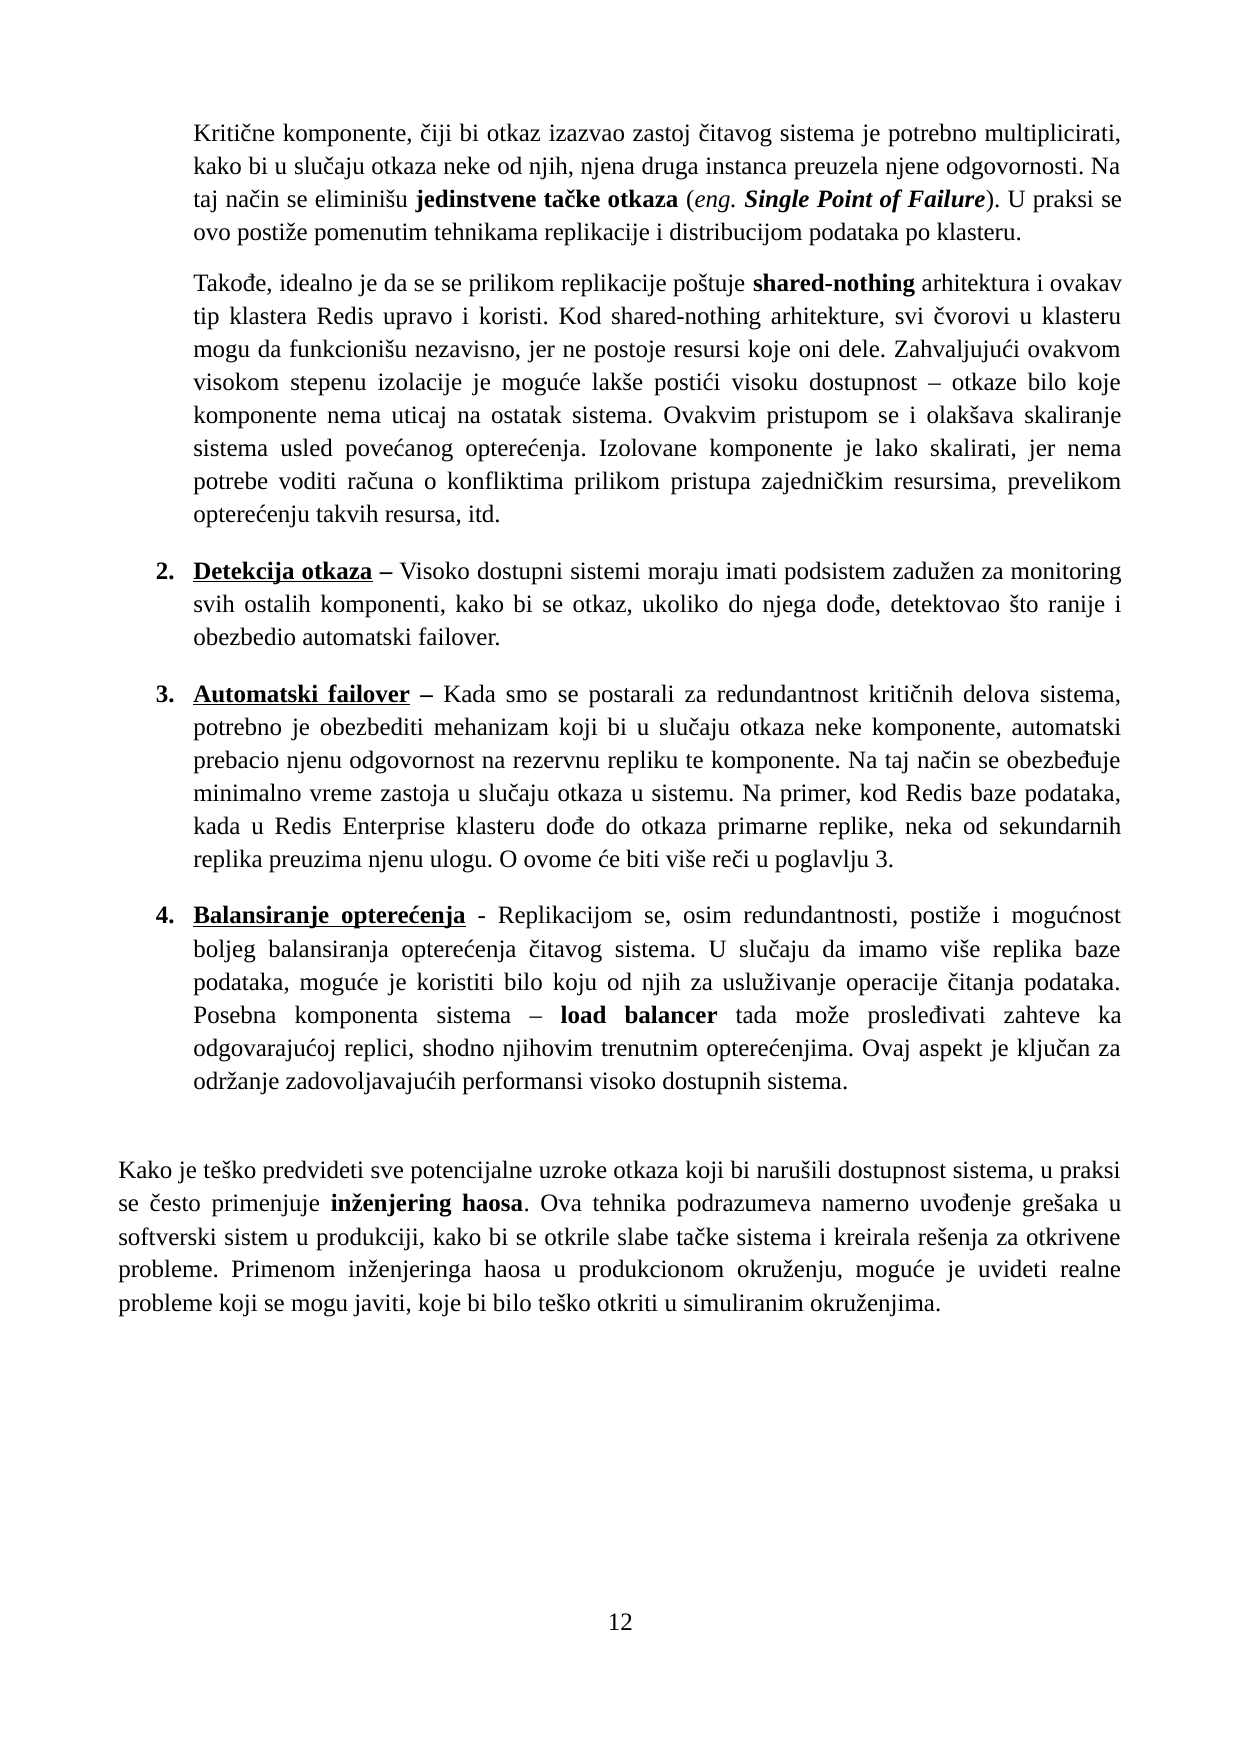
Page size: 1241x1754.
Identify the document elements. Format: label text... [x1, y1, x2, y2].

list Takođe, idealno je da se se prilikom replikacije poštuje shared-nothing arhitektura i ovakav tip klastera Redis upravo i koristi. Kod shared-nothing arhitekture, svi čvorovi u klasteru mogu da funkcionišu nezavisno, jer ne postoje resursi koje oni dele. Zahvaljujući ovakvom visokom stepenu izolacije je moguće lakše postići visoku dostupnost – otkaze bilo koje komponente nema uticaj na ostatak sistema. Ovakvim pristupom se i olakšava skaliranje sistema usled povećanog opterećenja. Izolovane komponente je lako skalirati, jer nema potrebe voditi računa o konfliktima prilikom pristupa zajedničkim resursima, prevelikom opterećenju takvih resursa, itd. [156, 268, 1122, 528]
list Kritične komponente, čiji bi otkaz izazvao zastoj čitavog sistema je potrebno multiplicirati, kako bi u slučaju otkaza neke od njih, njena druga instanca preuzela njene odgovornosti. Na taj način se eliminišu jedinstvene tačke otkaza (eng. Single Point of Failure). U praksi se ovo postiže pomenutim tehnikama replikacije i distribucijom podataka po klasteru. [156, 118, 1122, 246]
list Balansiranje opterećenja - Replikacijom se, osim redundantnosti, postiže i mogućnost boljeg balansiranja opterećenja čitavog sistema. U slučaju da imamo više replika baze podataka, moguće je koristiti bilo koju od njih za usluživanje operacije čitanja podataka. Posebna komponenta sistema – load balancer tada može prosleđivati zahteve ka odgovarajućoj replici, shodno njihovim trenutnim opterećenjima. Ovaj aspekt je ključan za održanje zadovoljavajućih performansi visoko dostupnih sistema. [156, 901, 1122, 1094]
list Detekcija otkaza – Visoko dostupni sistemi moraju imati podsistem zadužen za monitoring svih ostalih komponenti, kako bi se otkaz, ukoliko do njega dođe, detektovao što ranije i obezbedio automatski failover. [156, 556, 1122, 651]
list Automatski failover – Kada smo se postarali za redundantnost kritičnih delova sistema, potrebno je obezbediti mehanizam koji bi u slučaju otkaza neke komponente, automatski prebacio njenu odgovornost na rezervnu repliku te komponente. Na taj način se obezbeđuje minimalno vreme zastoja u slučaju otkaza u sistemu. Na primer, kod Redis baze podataka, kada u Redis Enterprise klasteru dođe do otkaza primarne replike, neka od sekundarnih replika preuzima njenu ulogu. O ovome će biti više reči u poglavlju 3. [156, 679, 1122, 873]
text Kako je teško predvideti sve potencijalne uzroke otkaza koji bi narušili dostupnost sistema, u praksi se često primenjuje inženjering haosa. Ova tehnika podrazumeva namerno uvođenje grešaka u softverski sistem u produkciji, kako bi se otkrile slabe tačke sistema i kreirala rešenja za otkrivene probleme. Primenom inženjeringa haosa u produkcionom okruženju, moguće je uvideti realne probleme koji se mogu javiti, koje bi bilo teško otkriti u simuliranim okruženjima. [118, 1156, 1122, 1316]
